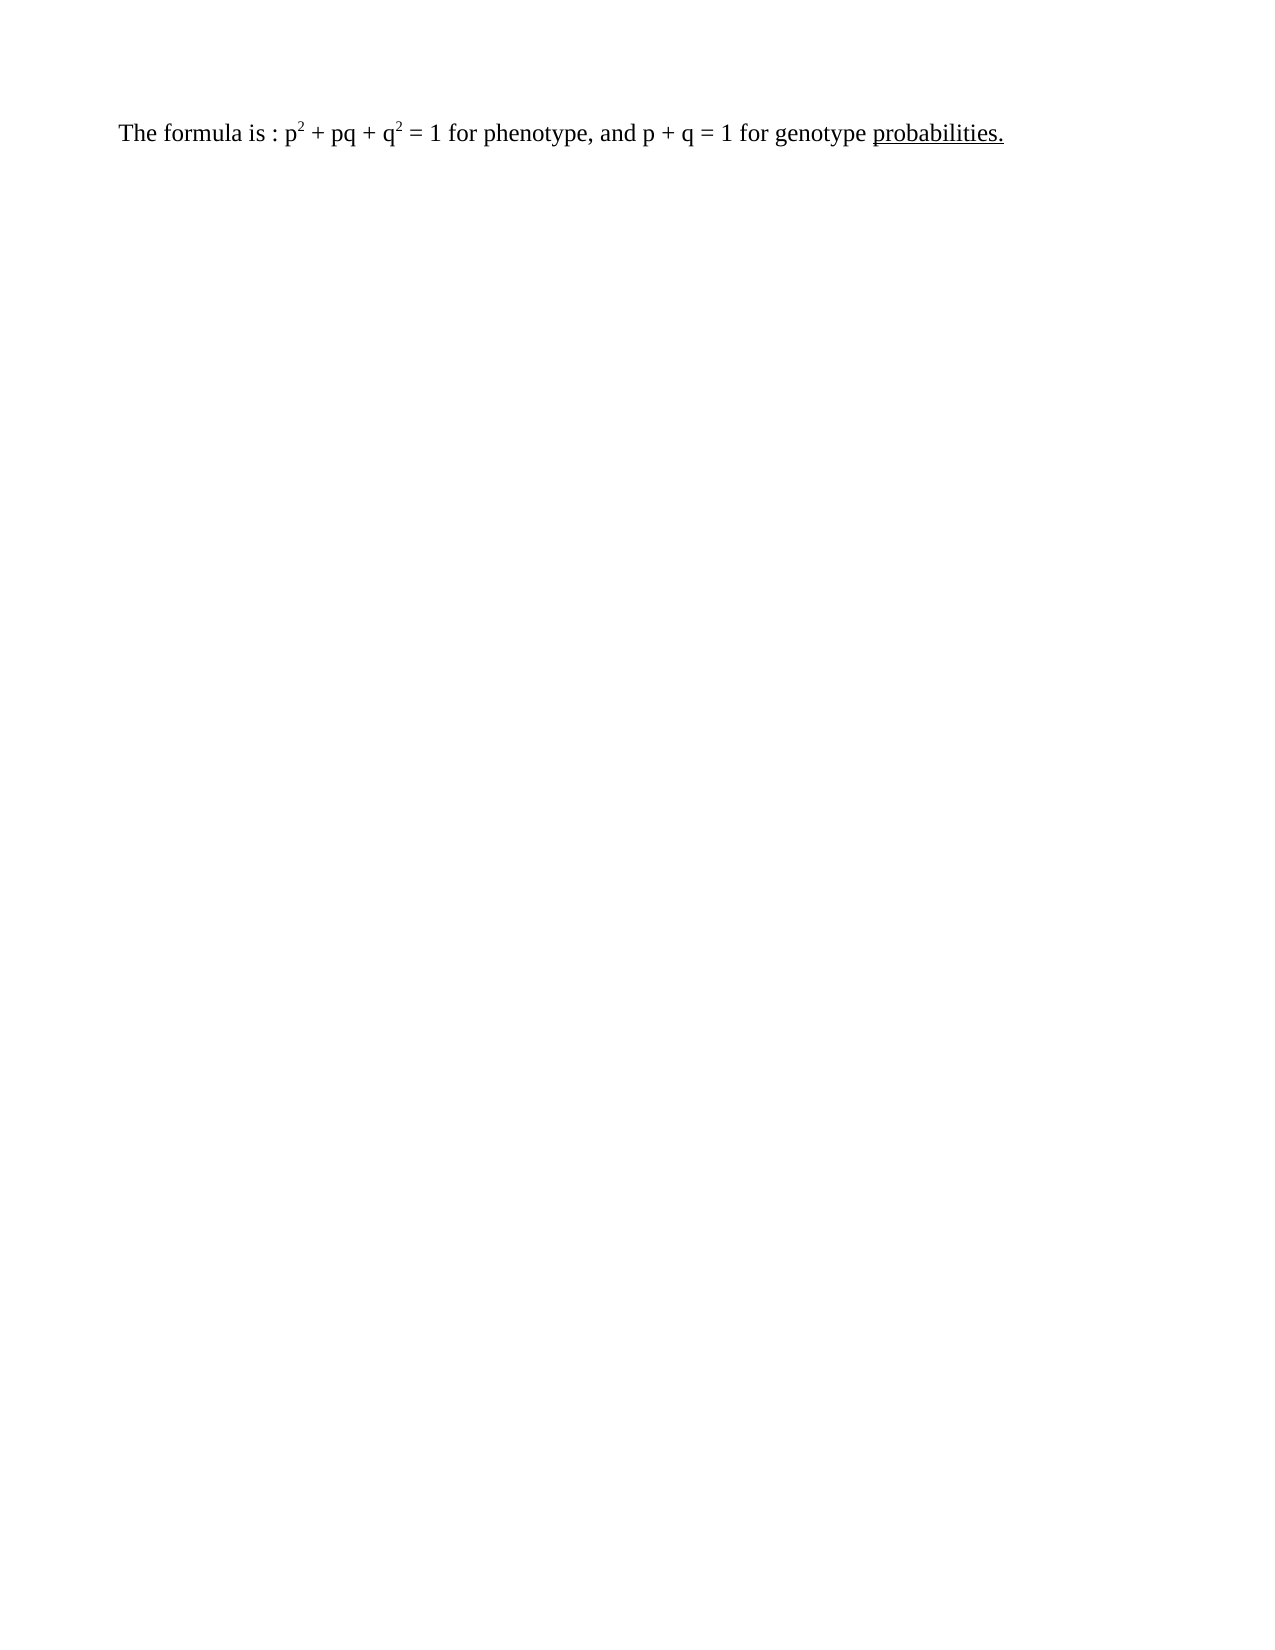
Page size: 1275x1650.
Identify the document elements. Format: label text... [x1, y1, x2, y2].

text The formula is : p2 + pq + q2 = 1 for phenotype, and p + q = 1 for genotype probabilities. [118, 118, 1157, 147]
